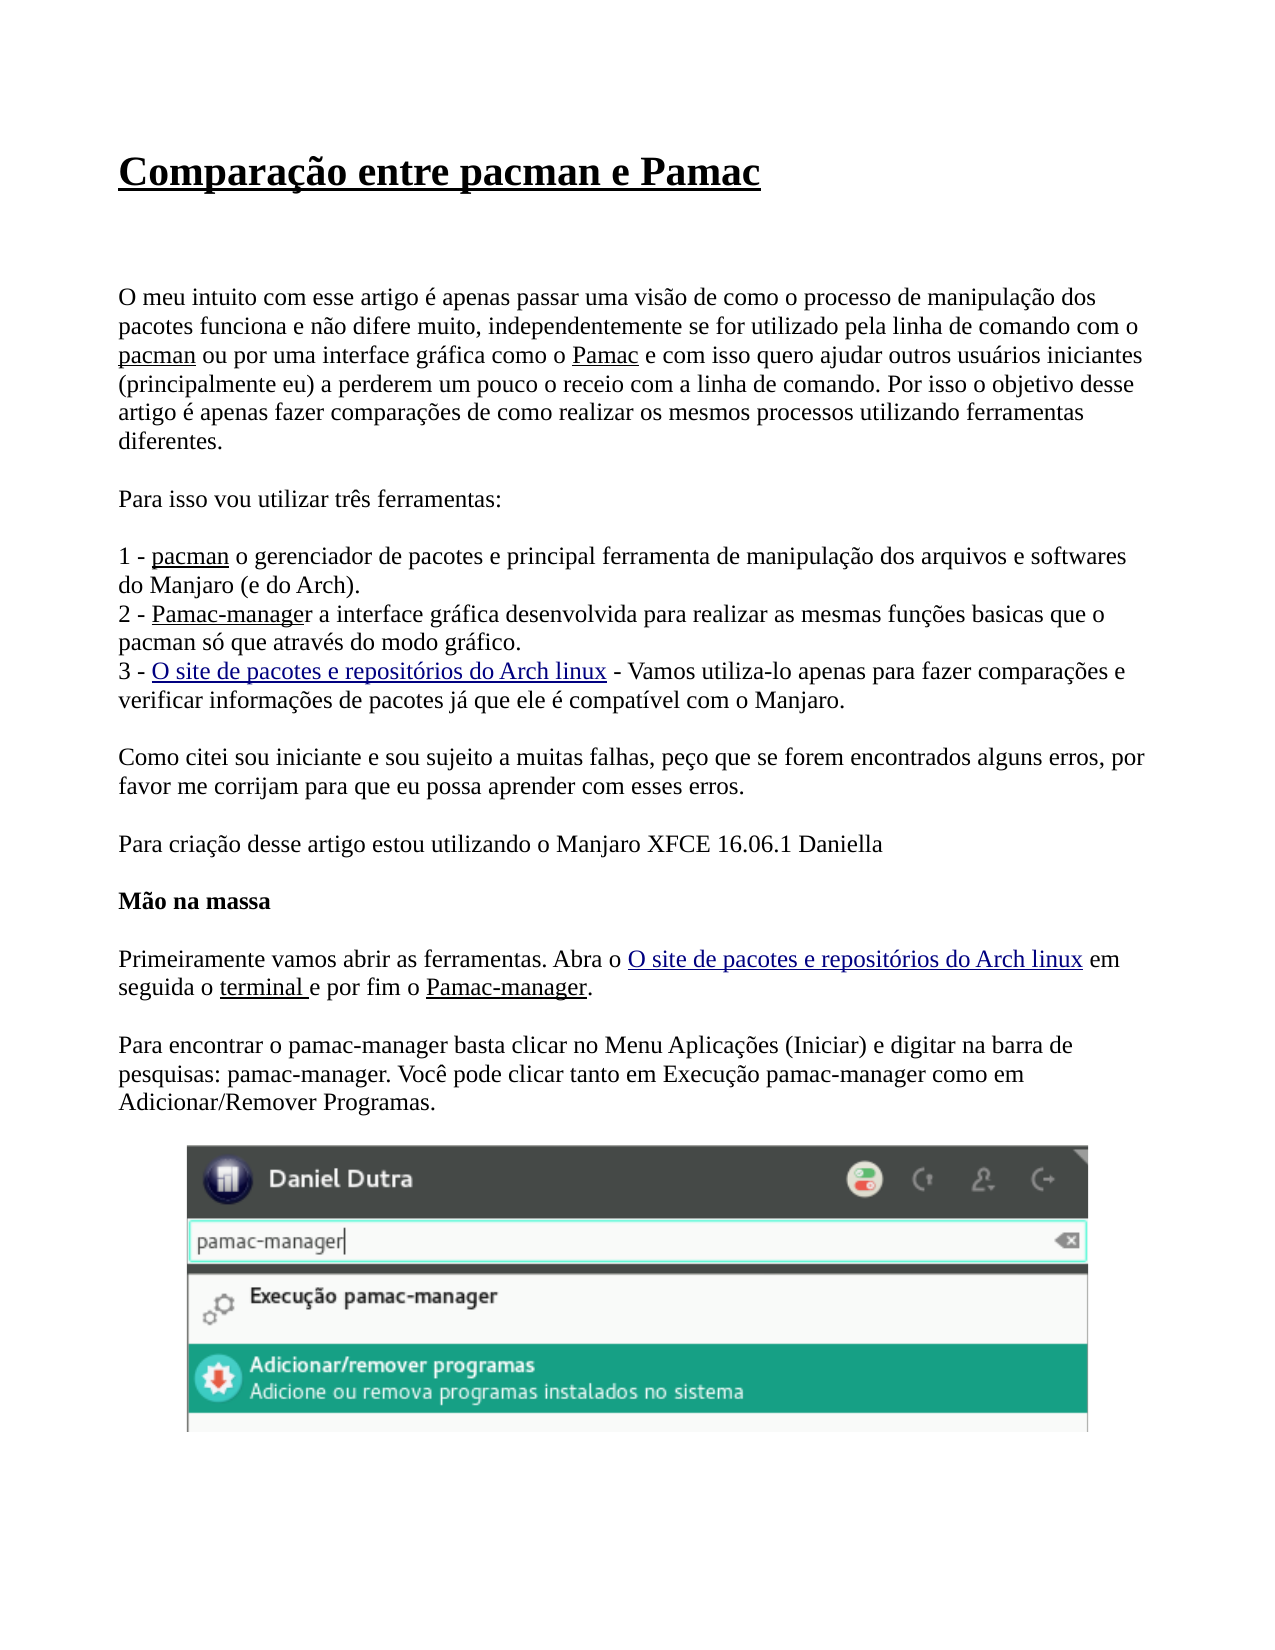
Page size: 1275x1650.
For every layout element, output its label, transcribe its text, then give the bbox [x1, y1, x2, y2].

text Comparação entre pacman e Pamac [118, 118, 1157, 195]
picture [186, 1145, 1089, 1432]
text [118, 1460, 1157, 1518]
text O meu intuito com esse artigo é apenas passar uma visão de como o processo de manipulação dos pacotes funciona e não difere muito, independentemente se for utilizado pela linha de comando com o pacman ou por uma interface gráfica como o Pamac e com isso quero ajudar outros usuários iniciantes (principalmente eu) a perderem um pouco o receio com a linha de comando. Por isso o objetivo desse artigo é apenas fazer comparações de como realizar os mesmos processos utilizando ferramentas diferentes. Para isso vou utilizar três ferramentas: 1 - pacman o gerenciador de pacotes e principal ferramenta de manipulação dos arquivos e softwares do Manjaro (e do Arch). 2 - Pamac-manager a interface gráfica desenvolvida para realizar as mesmas funções basicas que o pacman só que através do modo gráfico. 3 - O site de pacotes e repositórios do Arch linux - Vamos utiliza-lo apenas para fazer comparações e verificar informações de pacotes já que ele é compatível com o Manjaro. Como citei sou iniciante e sou sujeito a muitas falhas, peço que se forem encontrados alguns erros, por favor me corrijam para que eu possa aprender com esses erros. Para criação desse artigo estou utilizando o Manjaro XFCE 16.06.1 Daniella Mão na massa Primeiramente vamos abrir as ferramentas. Abra o O site de pacotes e repositórios do Arch linux em seguida o terminal e por fim o Pamac-manager. Para encontrar o pamac-manager basta clicar no Menu Aplicações (Iniciar) e digitar na barra de pesquisas: pamac-manager. Você pode clicar tanto em Execução pamac-manager como em Adicionar/Remover Programas. [118, 282, 1157, 1116]
